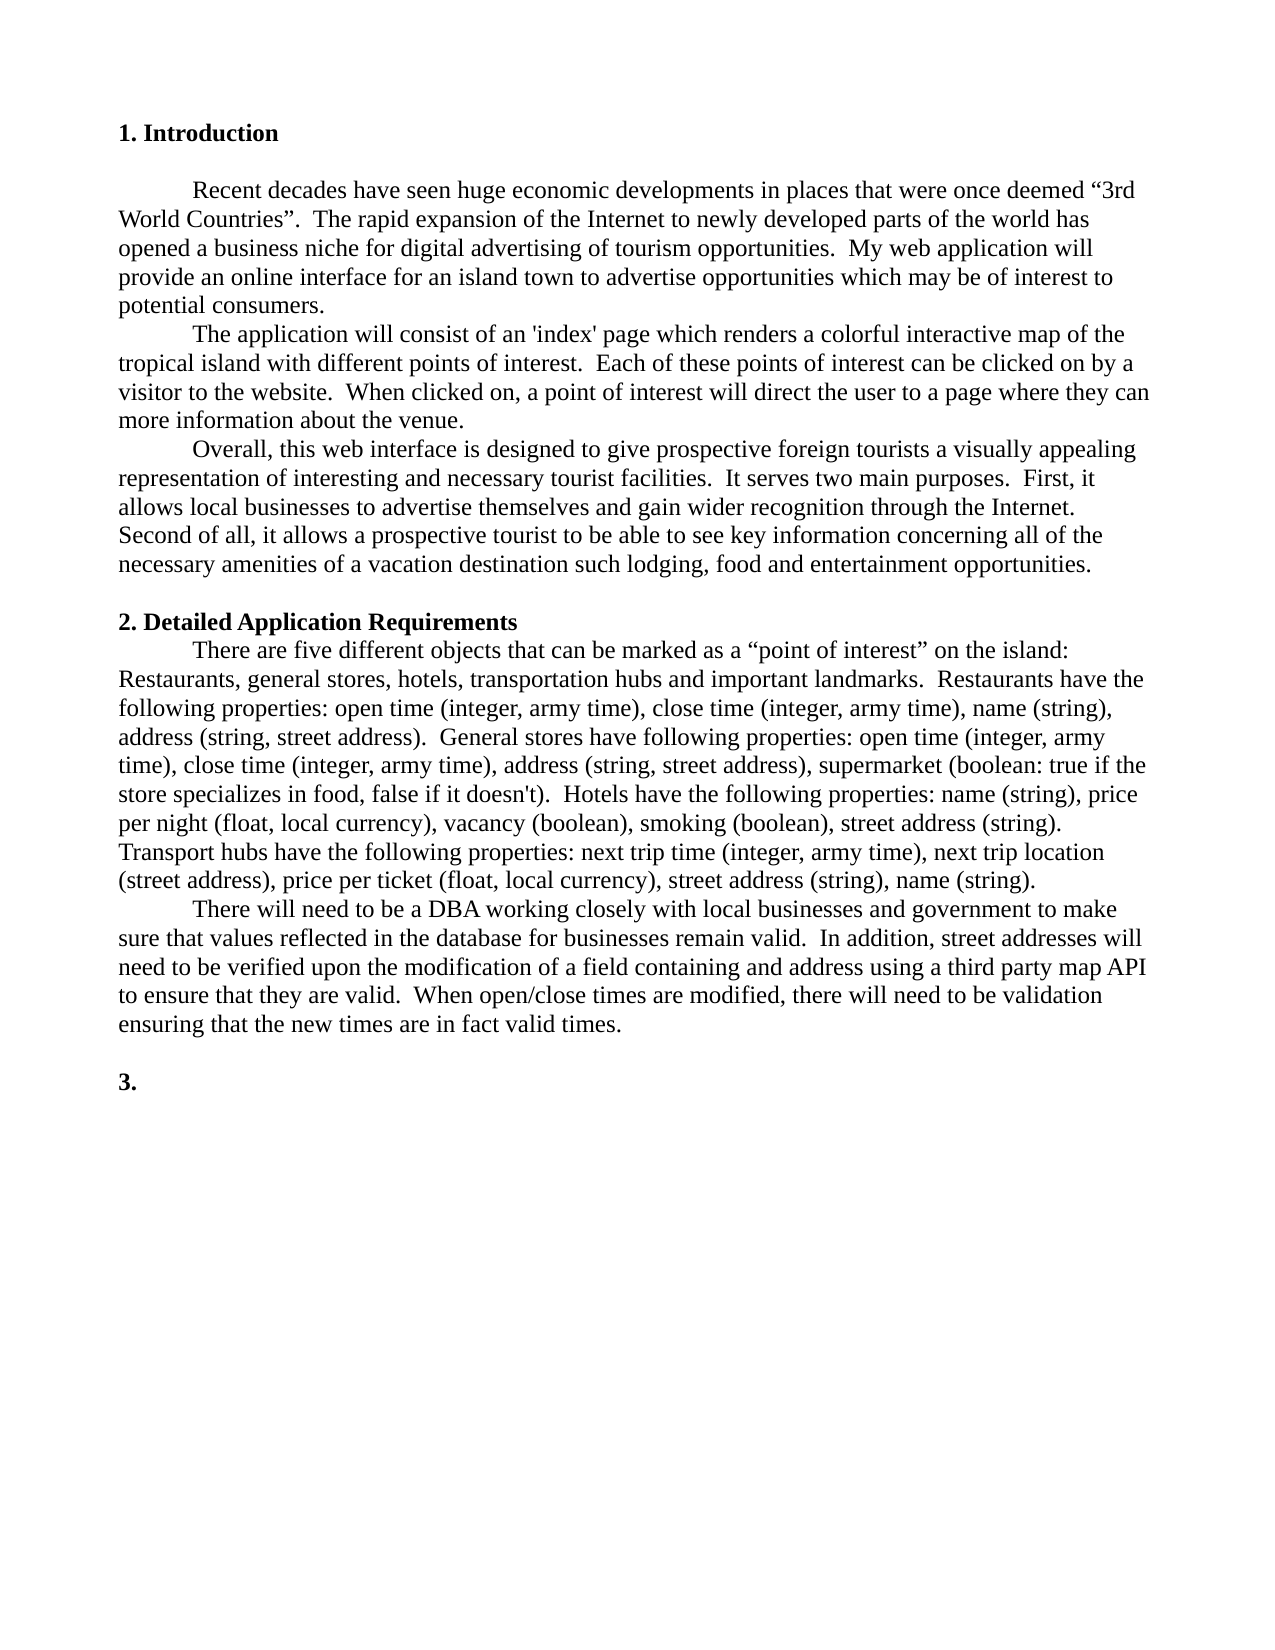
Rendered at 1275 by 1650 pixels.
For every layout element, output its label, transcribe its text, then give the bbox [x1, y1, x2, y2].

text 2. Detailed Application Requirements [118, 607, 1157, 636]
text Overall, this web interface is designed to give prospective foreign tourists a visually appealing representation of interesting and necessary tourist facilities. It serves two main purposes. First, it allows local businesses to advertise themselves and gain wider recognition through the Internet. Second of all, it allows a prospective tourist to be able to see key information concerning all of the necessary amenities of a vacation destination such lodging, food and entertainment opportunities. [118, 434, 1157, 578]
text There will need to be a DBA working closely with local businesses and government to make sure that values reflected in the database for businesses remain valid. In addition, street addresses will need to be verified upon the modification of a field containing and address using a third party map API to ensure that they are valid. When open/close times are modified, there will need to be validation ensuring that the new times are in fact valid times. [118, 894, 1157, 1038]
text 1. Introduction [118, 118, 1157, 147]
text 3. [118, 1067, 1157, 1096]
text The application will consist of an 'index' page which renders a colorful interactive map of the tropical island with different points of interest. Each of these points of interest can be clicked on by a visitor to the website. When clicked on, a point of interest will direct the user to a page where they can more information about the venue. [118, 319, 1157, 434]
text Recent decades have seen huge economic developments in places that were once deemed “3rd World Countries”. The rapid expansion of the Internet to newly developed parts of the world has opened a business niche for digital advertising of tourism opportunities. My web application will provide an online interface for an island town to advertise opportunities which may be of interest to potential consumers. [118, 176, 1157, 319]
text There are five different objects that can be marked as a “point of interest” on the island: Restaurants, general stores, hotels, transportation hubs and important landmarks. Restaurants have the following properties: open time (integer, army time), close time (integer, army time), name (string), address (string, street address). General stores have following properties: open time (integer, army time), close time (integer, army time), address (string, street address), supermarket (boolean: true if the store specializes in food, false if it doesn't). Hotels have the following properties: name (string), price per night (float, local currency), vacancy (boolean), smoking (boolean), street address (string). Transport hubs have the following properties: next trip time (integer, army time), next trip location (street address), price per ticket (float, local currency), street address (string), name (string). [118, 636, 1157, 894]
